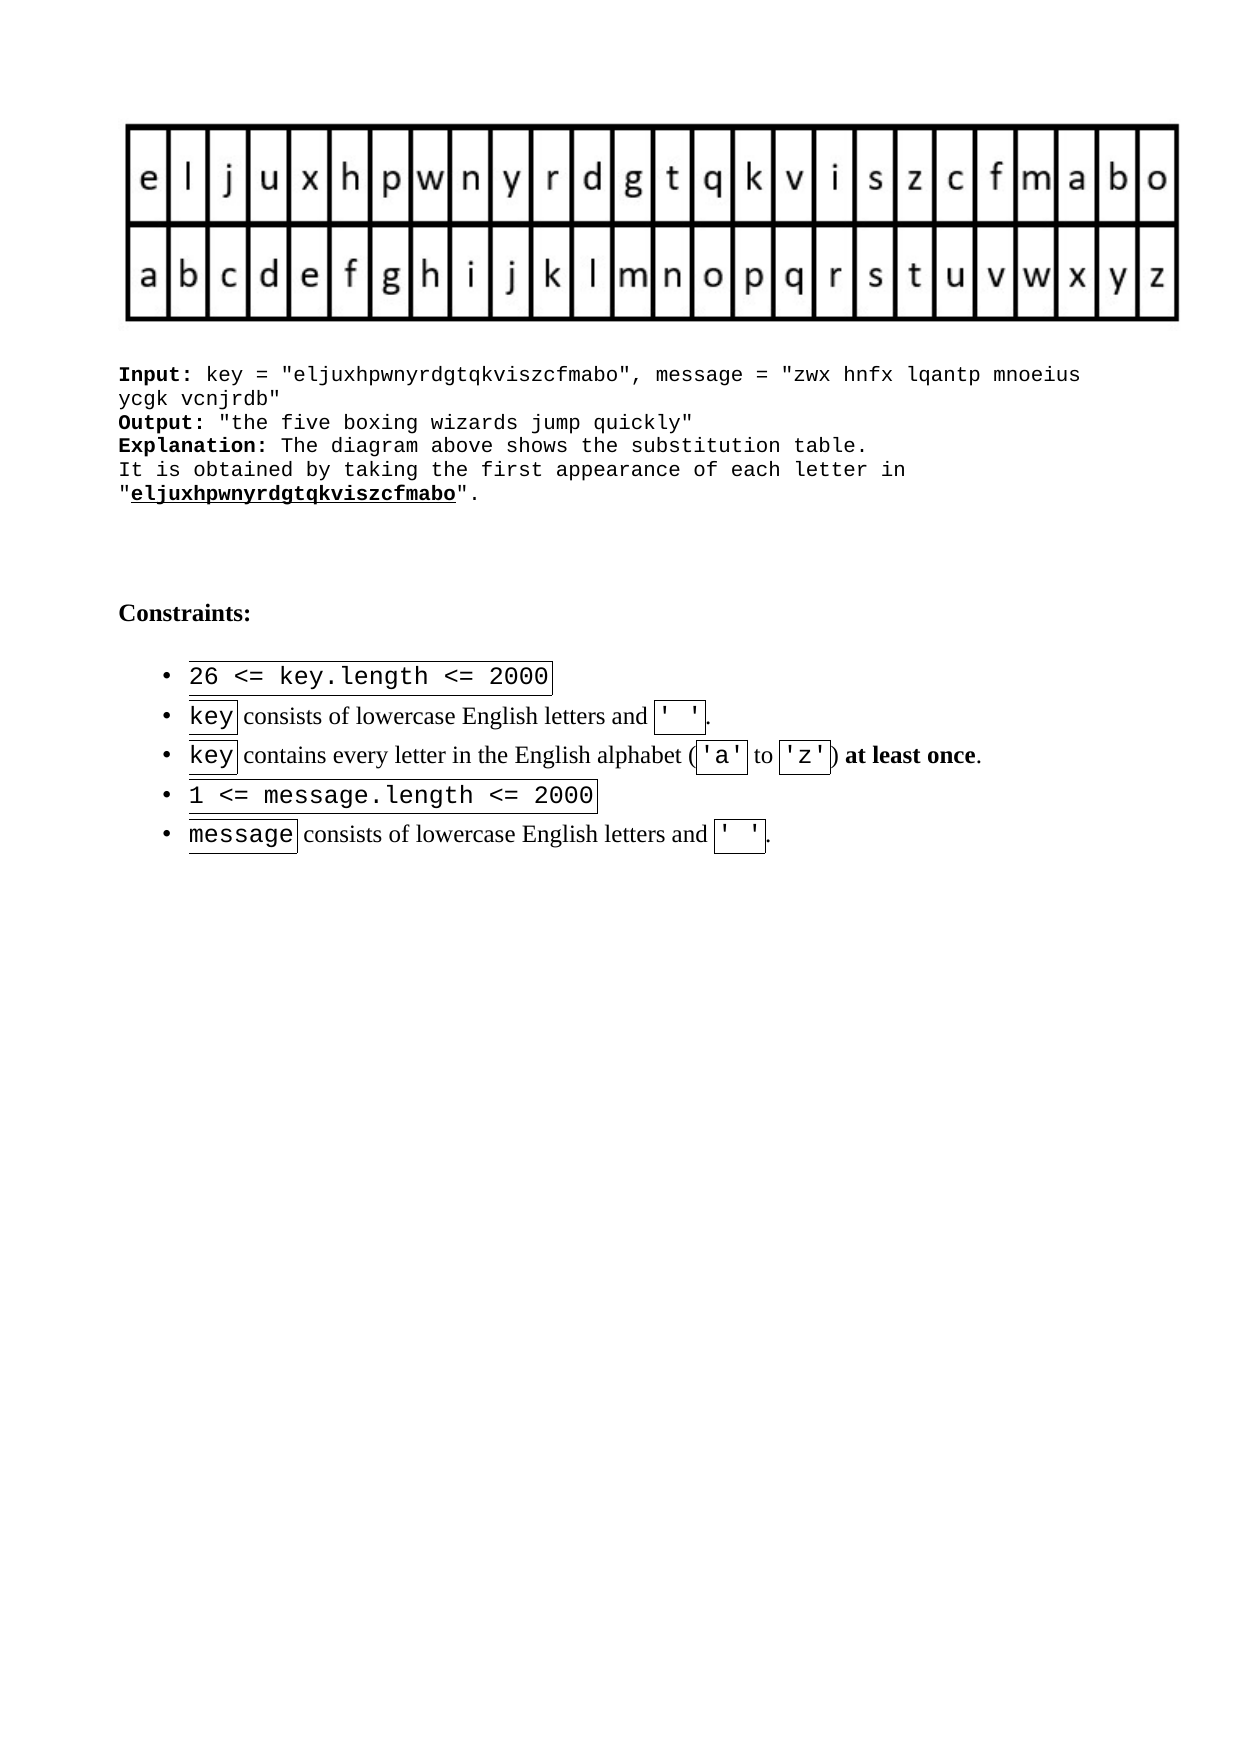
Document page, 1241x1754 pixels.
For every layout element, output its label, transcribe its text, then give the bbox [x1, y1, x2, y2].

list key consists of lowercase English letters and ' '. [655, 701, 705, 734]
list message consists of lowercase English letters and ' '. [162, 819, 297, 853]
list message consists of lowercase English letters and ' '. [715, 820, 765, 853]
text Constraints: [118, 598, 1122, 627]
list key consists of lowercase English letters and ' '. [706, 700, 1122, 734]
list 1 <= message.length <= 2000 [162, 779, 597, 813]
list 26 <= key.length <= 2000 [162, 661, 552, 695]
list key consists of lowercase English letters and ' '. [162, 700, 237, 734]
list key contains every letter in the English alphabet ('a' to 'z') at least once. [238, 740, 696, 774]
list key contains every letter in the English alphabet ('a' to 'z') at least once. [697, 741, 747, 774]
list [553, 661, 1122, 695]
list key contains every letter in the English alphabet ('a' to 'z') at least once. [162, 740, 237, 774]
list message consists of lowercase English letters and ' '. [298, 819, 714, 853]
text Input: key = "eljuxhpwnyrdgtqkviszcfmabo", message = "zwx hnfx lqantp mnoeius ycgk vcnjrdb" [118, 364, 1122, 412]
picture [118, 118, 1187, 331]
list key contains every letter in the English alphabet ('a' to 'z') at least once. [780, 741, 830, 774]
text Output: "the five boxing wizards jump quickly" [118, 412, 1122, 435]
text Explanation: The diagram above shows the substitution table. [118, 435, 1122, 459]
text It is obtained by taking the first appearance of each letter in "eljuxhpwnyrdgtqkviszcfmabo". [118, 459, 1122, 506]
list key consists of lowercase English letters and ' '. [238, 700, 654, 734]
list [598, 779, 1122, 813]
list key contains every letter in the English alphabet ('a' to 'z') at least once. [831, 740, 1122, 774]
list message consists of lowercase English letters and ' '. [766, 819, 1122, 853]
